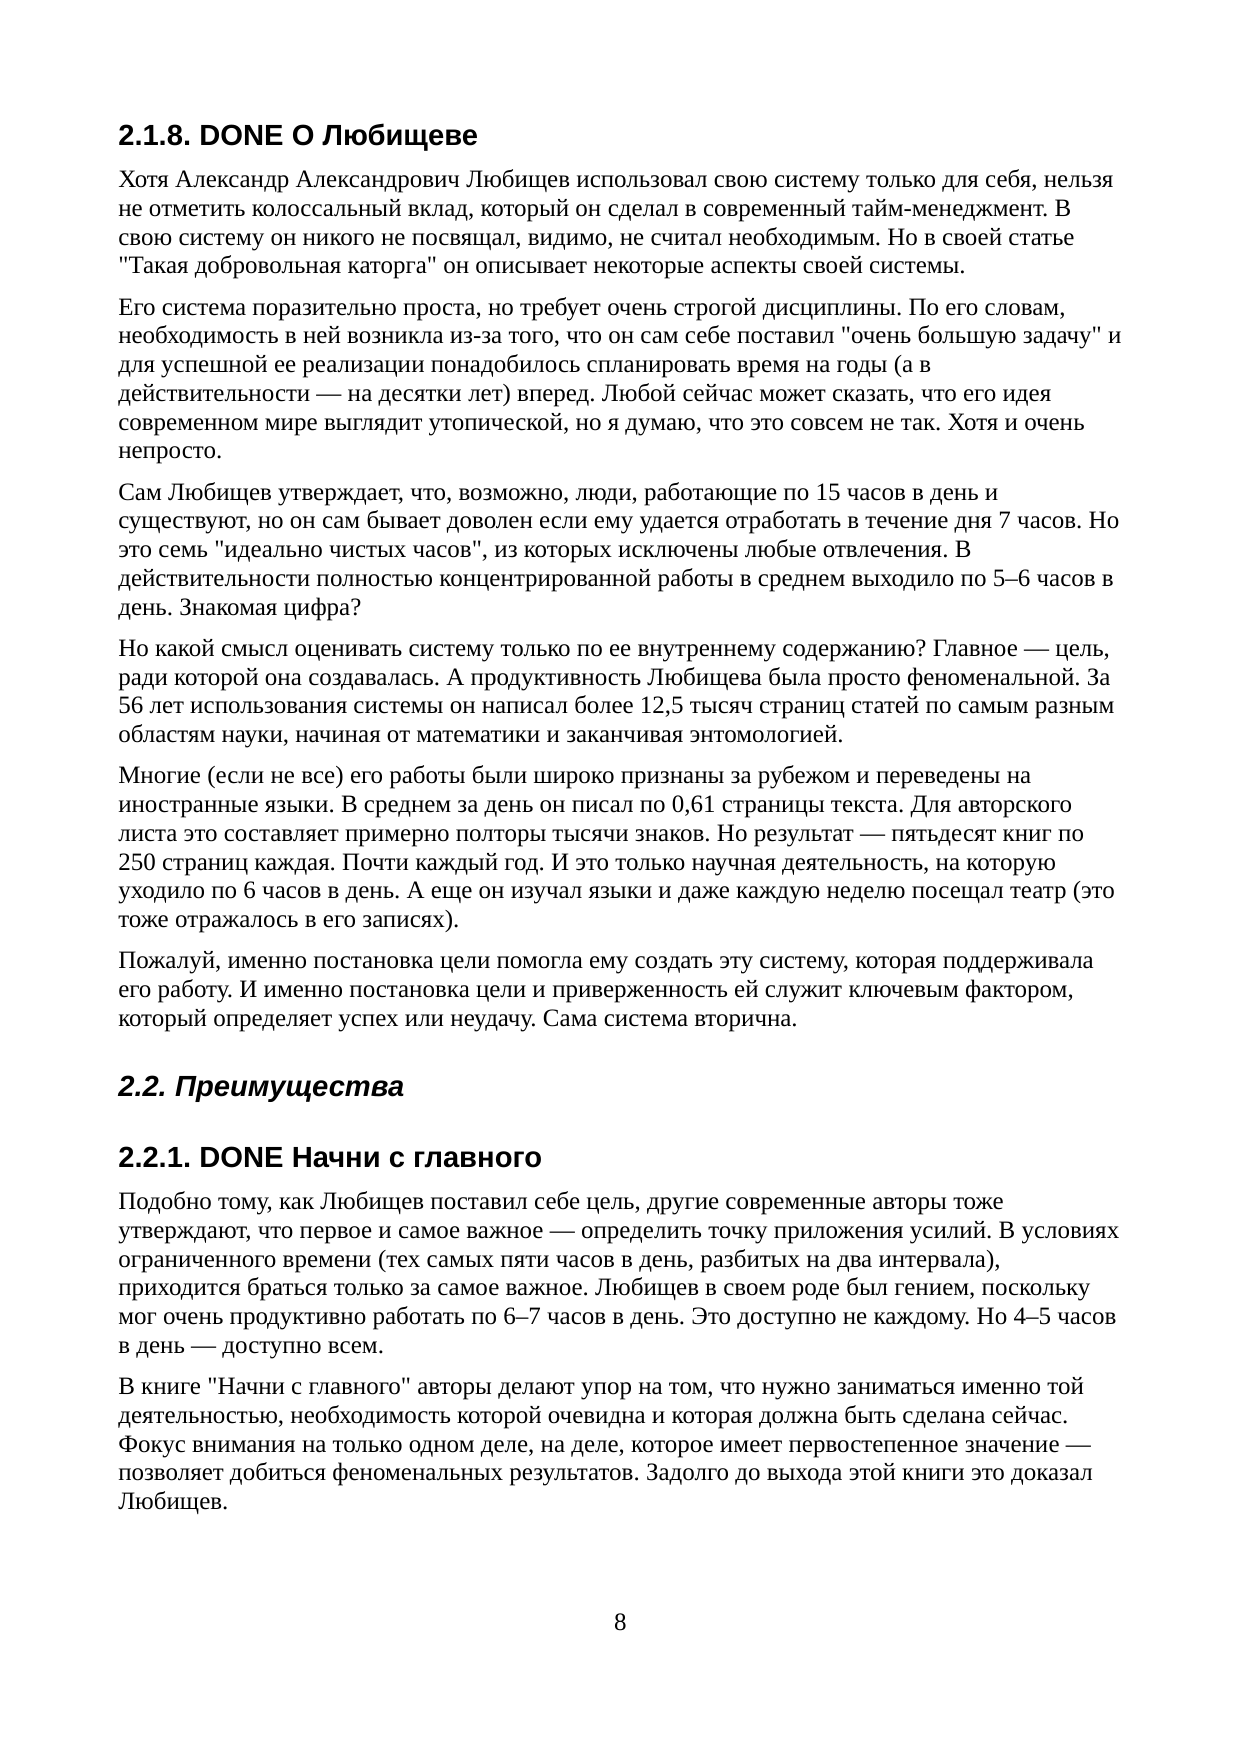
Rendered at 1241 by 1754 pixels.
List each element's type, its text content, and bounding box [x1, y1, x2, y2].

text Многие (если не все) его работы были широко признаны за рубежом и переведены на иностранные языки. В среднем за день он писал по 0,61 страницы текста. Для авторского листа это составляет примерно полторы тысячи знаков. Но результат — пятьдесят книг по 250 страниц каждая. Почти каждый год. И это только научная деятельность, на которую уходило по 6 часов в день. А еще он изучал языки и даже каждую неделю посещал театр (это тоже отражалось в его записях). [118, 760, 1122, 933]
text Но какой смысл оценивать систему только по ее внутреннему содержанию? Главное — цель, ради которой она создавалась. А продуктивность Любищева была просто феноменальной. За 56 лет использования системы он написал более 12,5 тысяч страниц статей по самым разным областям науки, начиная от математики и заканчивая энтомологией. [118, 633, 1122, 748]
text Пожалуй, именно постановка цели помогла ему создать эту систему, которая поддерживала его работу. И именно постановка цели и приверженность ей служит ключевым фактором, который определяет успех или неудачу. Сама система вторична. [118, 945, 1122, 1032]
subtitle Преимущества [118, 1069, 1122, 1103]
text В книге "Начни с главного" авторы делают упор на том, что нужно заниматься именно той деятельностью, необходимость которой очевидна и которая должна быть сделана сейчас. Фокус внимания на только одном деле, на деле, которое имеет первостепенное значение — позволяет добиться феноменальных результатов. Задолго до выхода этой книги это доказал Любищев. [118, 1371, 1122, 1515]
text Подобно тому, как Любищев поставил себе цель, другие современные авторы тоже утверждают, что первое и самое важное — определить точку приложения усилий. В условиях ограниченного времени (тех самых пяти часов в день, разбитых на два интервала), приходится браться только за самое важное. Любищев в своем роде был гением, поскольку мог очень продуктивно работать по 6–7 часов в день. Это доступно не каждому. Но 4–5 часов в день — доступно всем. [118, 1186, 1122, 1359]
text Хотя Александр Александрович Любищев использовал свою систему только для себя, нельзя не отметить колоссальный вклад, который он сделал в современный тайм-менеджмент. В свою систему он никого не посвящал, видимо, не считал необходимым. Но в своей статье "Такая добровольная каторга" он описывает некоторые аспекты своей системы. [118, 164, 1122, 279]
subtitle DONE Начни с главного [118, 1140, 1122, 1174]
text Сам Любищев утверждает, что, возможно, люди, работающие по 15 часов в день и существуют, но он сам бывает доволен если ему удается отработать в течение дня 7 часов. Но это семь "идеально чистых часов", из которых исключены любые отвлечения. В действительности полностью концентрированной работы в среднем выходило по 5–6 часов в день. Знакомая цифра? [118, 477, 1122, 620]
text Его система поразительно проста, но требует очень строгой дисциплины. По его словам, необходимость в ней возникла из-за того, что он сам себе поставил "очень большую задачу" и для успешной ее реализации понадобилось спланировать время на годы (а в действительности — на десятки лет) вперед. Любой сейчас может сказать, что его идея современном мире выглядит утопической, но я думаю, что это совсем не так. Хотя и очень непросто. [118, 292, 1122, 464]
subtitle DONE О Любищеве [118, 118, 1122, 152]
